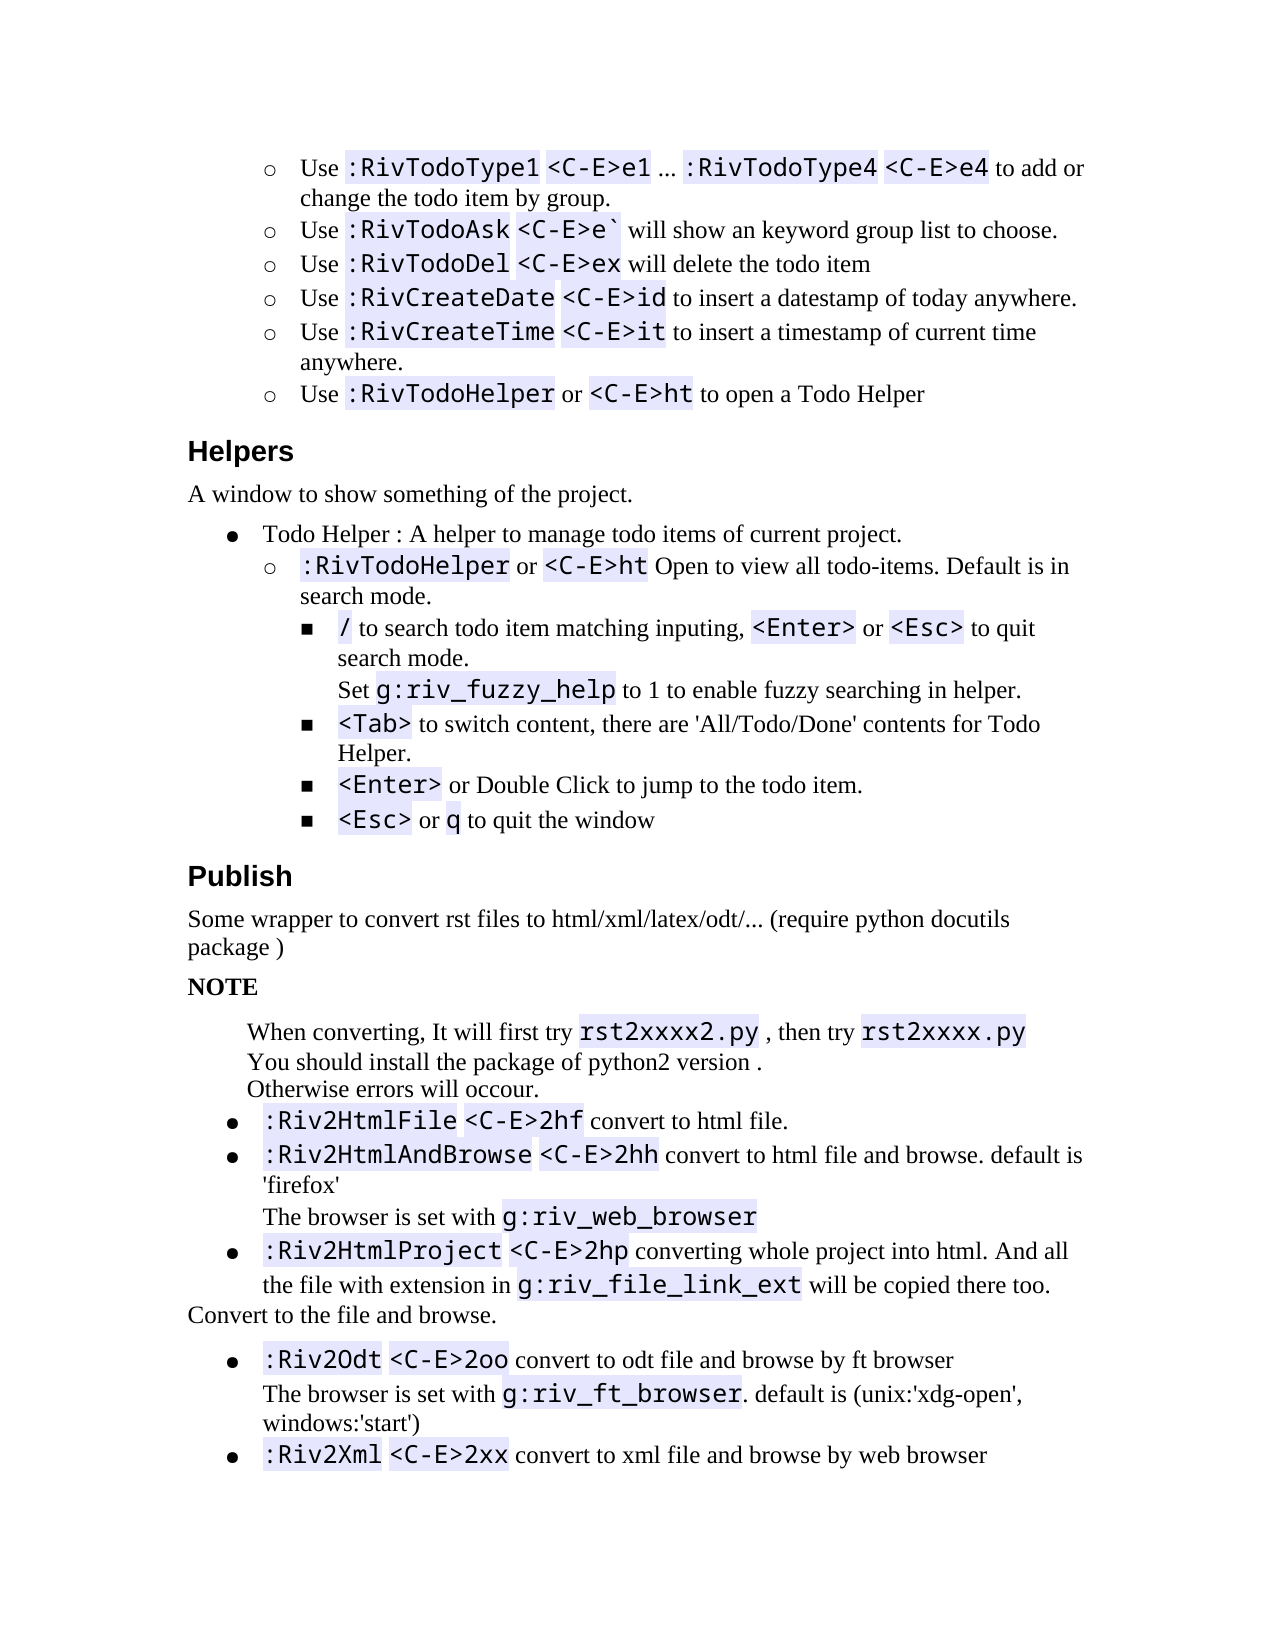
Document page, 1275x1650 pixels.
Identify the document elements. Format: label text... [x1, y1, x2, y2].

list :Riv2HtmlFile <C-E>2hf convert to html file. [584, 1103, 1087, 1137]
text You should install the package of python2 version . [247, 1048, 1087, 1075]
text Some wrapper to convert rst files to html/xml/latex/odt/... (require python docutils package ) [187, 905, 1087, 961]
text Convert to the file and browse. [187, 1301, 1087, 1329]
list Use :RivTodoDel <C-E>ex will delete the todo item [262, 246, 345, 280]
list :RivTodoHelper or <C-E>ht Open to view all todo-items. Default is in search mode. [262, 548, 1087, 609]
list Set g:riv_fuzzy_help to 1 to enable fuzzy searching in helper. [300, 671, 376, 705]
text Otherwise errors will occour. [247, 1075, 1087, 1103]
list <Tab> to switch content, there are 'All/Todo/Done' contents for Todo Helper. [300, 705, 1087, 767]
list <Esc> or q to quit the window [300, 801, 338, 835]
list :Riv2HtmlAndBrowse <C-E>2hh convert to html file and browse. default is 'firefox' [225, 1137, 1087, 1199]
list :Riv2HtmlFile <C-E>2hf convert to html file. [225, 1103, 263, 1137]
list <Esc> or q to quit the window [412, 801, 446, 835]
list <Esc> or q to quit the window [461, 801, 1087, 835]
list <Enter> or Double Click to jump to the todo item. [300, 767, 338, 801]
list / to search todo item matching inputing, <Enter> or <Esc> to quit search mode. [300, 609, 1087, 671]
list Use :RivTodoHelper or <C-E>ht to open a Todo Helper [555, 376, 589, 410]
list The browser is set with g:riv_web_browser [757, 1199, 1087, 1233]
list Use :RivTodoType1 <C-E>e1 ... :RivTodoType4 <C-E>e4 to add or change the todo item by group. [262, 150, 1087, 212]
list Use :RivTodoAsk <C-E>e` will show an keyword group list to choose. [621, 212, 1087, 246]
list Use :RivCreateDate <C-E>id to insert a datestamp of today anywhere. [262, 280, 345, 314]
list Set g:riv_fuzzy_help to 1 to enable fuzzy searching in helper. [616, 671, 1087, 705]
list :Riv2Odt <C-E>2oo convert to odt file and browse by ft browser [509, 1341, 1087, 1375]
list :Riv2Odt <C-E>2oo convert to odt file and browse by ft browser [225, 1341, 263, 1375]
list :Riv2HtmlProject <C-E>2hp converting whole project into html. And all the file with extension in g:riv_file_link_ext will be copied there too. [225, 1233, 517, 1301]
text A window to show something of the project. [187, 480, 1087, 508]
list Use :RivTodoDel <C-E>ex will delete the todo item [621, 246, 1087, 280]
list Use :RivCreateDate <C-E>id to insert a datestamp of today anywhere. [666, 280, 1087, 314]
list Todo Helper : A helper to manage todo items of current project. [225, 520, 1087, 548]
subtitle Helpers [187, 435, 1087, 467]
list :Riv2Xml <C-E>2xx convert to xml file and browse by web browser [509, 1437, 1087, 1471]
list The browser is set with g:riv_web_browser [225, 1199, 502, 1233]
list Use :RivTodoAsk <C-E>e` will show an keyword group list to choose. [262, 212, 345, 246]
list Use :RivTodoHelper or <C-E>ht to open a Todo Helper [693, 376, 1087, 410]
list :Riv2Xml <C-E>2xx convert to xml file and browse by web browser [225, 1437, 263, 1471]
text NOTE [187, 973, 1087, 1001]
list Use :RivTodoHelper or <C-E>ht to open a Todo Helper [262, 376, 345, 410]
list The browser is set with g:riv_ft_browser. default is (unix:'xdg-open', windows:'start') [225, 1375, 1087, 1437]
list :Riv2HtmlProject <C-E>2hp converting whole project into html. And all the file with extension in g:riv_file_link_ext will be copied there too. [629, 1233, 1087, 1301]
text When converting, It will first try rst2xxxx2.py , then try rst2xxxx.py [247, 1013, 1087, 1048]
subtitle Publish [187, 860, 1087, 893]
list <Enter> or Double Click to jump to the todo item. [442, 767, 1087, 801]
list Use :RivCreateTime <C-E>it to insert a timestamp of current time anywhere. [262, 314, 1087, 376]
